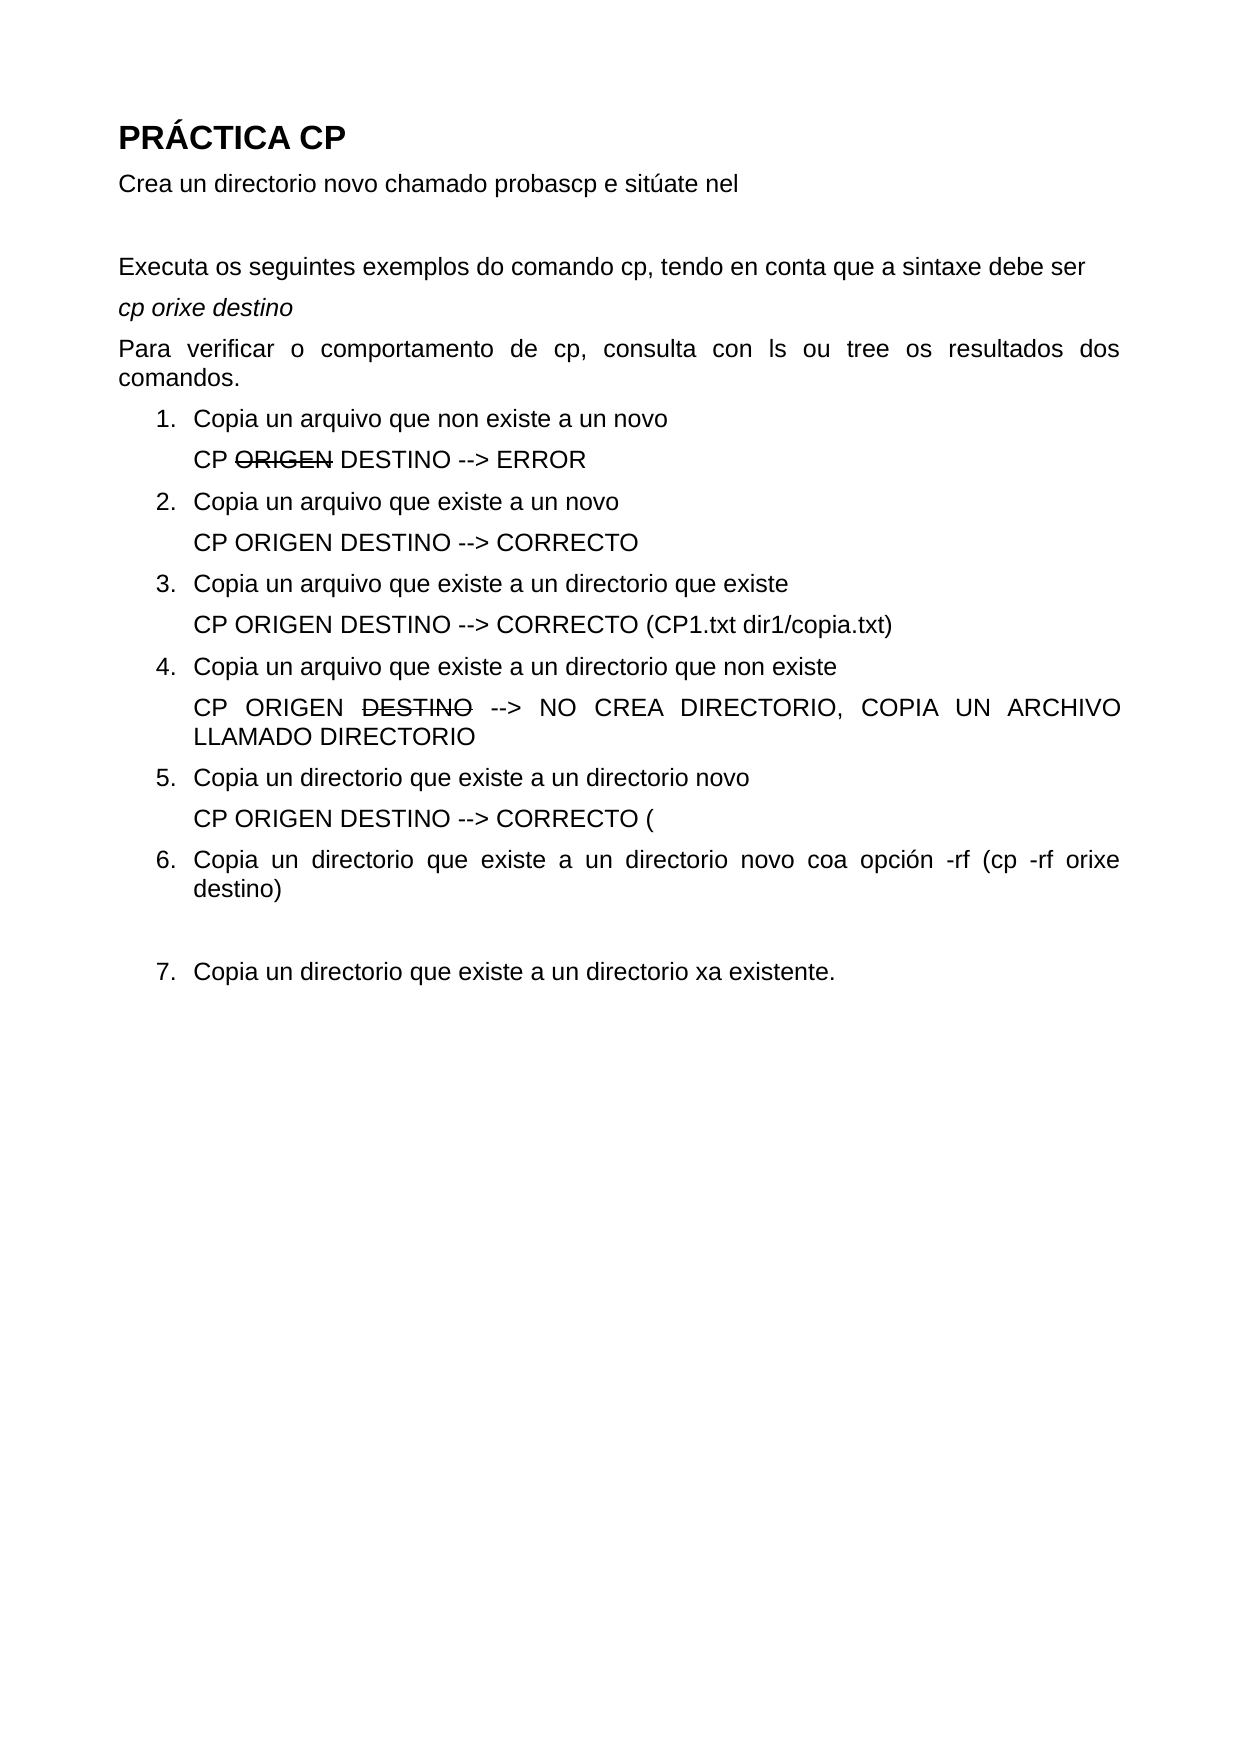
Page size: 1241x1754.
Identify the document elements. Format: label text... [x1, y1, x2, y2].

text cp orixe destino [118, 293, 1122, 322]
text Executa os seguintes exemplos do comando cp, tendo en conta que a sintaxe debe ser [118, 252, 1122, 281]
list Copia un directorio que existe a un directorio novo [156, 763, 1122, 792]
list CP ORIGEN DESTINO --> NO CREA DIRECTORIO, COPIA UN ARCHIVO LLAMADO DIRECTORIO [156, 693, 1122, 751]
list Copia un directorio que existe a un directorio novo coa opción -rf (cp -rf orixe destino) [156, 846, 1122, 903]
text Crea un directorio novo chamado probascp e sitúate nel [118, 169, 1122, 198]
list Copia un arquivo que existe a un directorio que existe [156, 569, 1122, 598]
list Copia un arquivo que existe a un directorio que non existe [156, 652, 1122, 681]
list CP ORIGEN DESTINO --> CORRECTO ( [156, 804, 1122, 833]
list CP ORIGEN DESTINO --> CORRECTO [156, 528, 1122, 557]
list Copia un directorio que existe a un directorio xa existente. [156, 957, 1122, 986]
text Para verificar o comportamento de cp, consulta con ls ou tree os resultados dos comandos. [118, 334, 1122, 392]
text PRÁCTICA CP [118, 118, 1122, 157]
list CP ORIGEN DESTINO --> ERROR [156, 446, 1122, 474]
list Copia un arquivo que existe a un novo [156, 487, 1122, 516]
list CP ORIGEN DESTINO --> CORRECTO (CP1.txt dir1/copia.txt) [156, 611, 1122, 639]
list Copia un arquivo que non existe a un novo [156, 404, 1122, 433]
